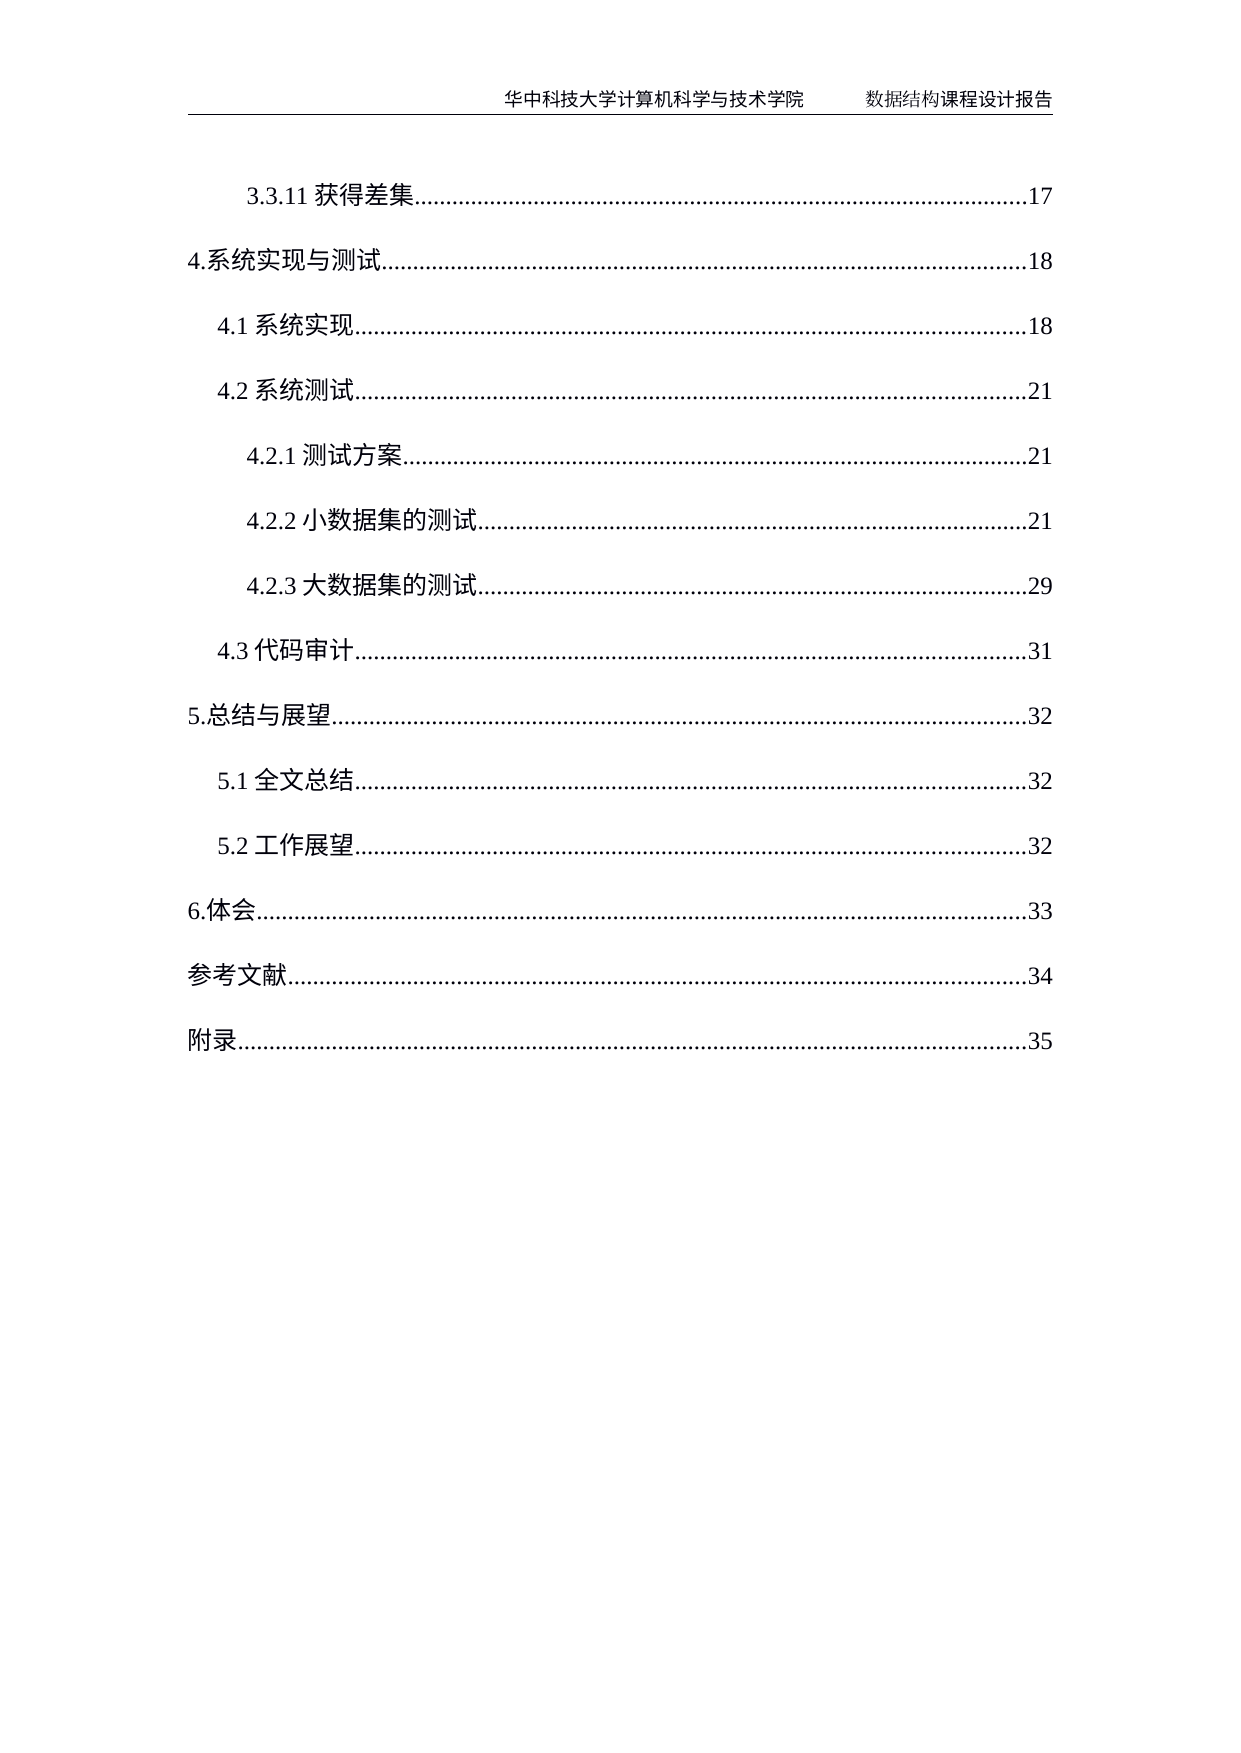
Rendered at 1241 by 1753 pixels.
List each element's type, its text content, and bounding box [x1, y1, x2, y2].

text 4.1 系统实现 18 [217, 291, 1053, 356]
text 4.2.1 测试方案 21 [246, 421, 1053, 486]
text 4.2 系统测试 21 [217, 356, 1053, 421]
text 4.2.2 小数据集的测试 21 [246, 486, 1053, 551]
text 参考文献 34 [187, 941, 1053, 1006]
text 5.2 工作展望 32 [217, 811, 1053, 876]
text 5.总结与展望 32 [187, 681, 1053, 746]
text 5.1 全文总结 32 [217, 746, 1053, 811]
text 4.3 代码审计 31 [217, 616, 1053, 681]
text 4.2.3 大数据集的测试 29 [246, 551, 1053, 616]
text 4.系统实现与测试 18 [187, 226, 1053, 291]
text 附录 35 [187, 1006, 1053, 1071]
text 3.3.11 获得差集 17 [246, 161, 1053, 226]
text 6.体会 33 [187, 876, 1053, 941]
